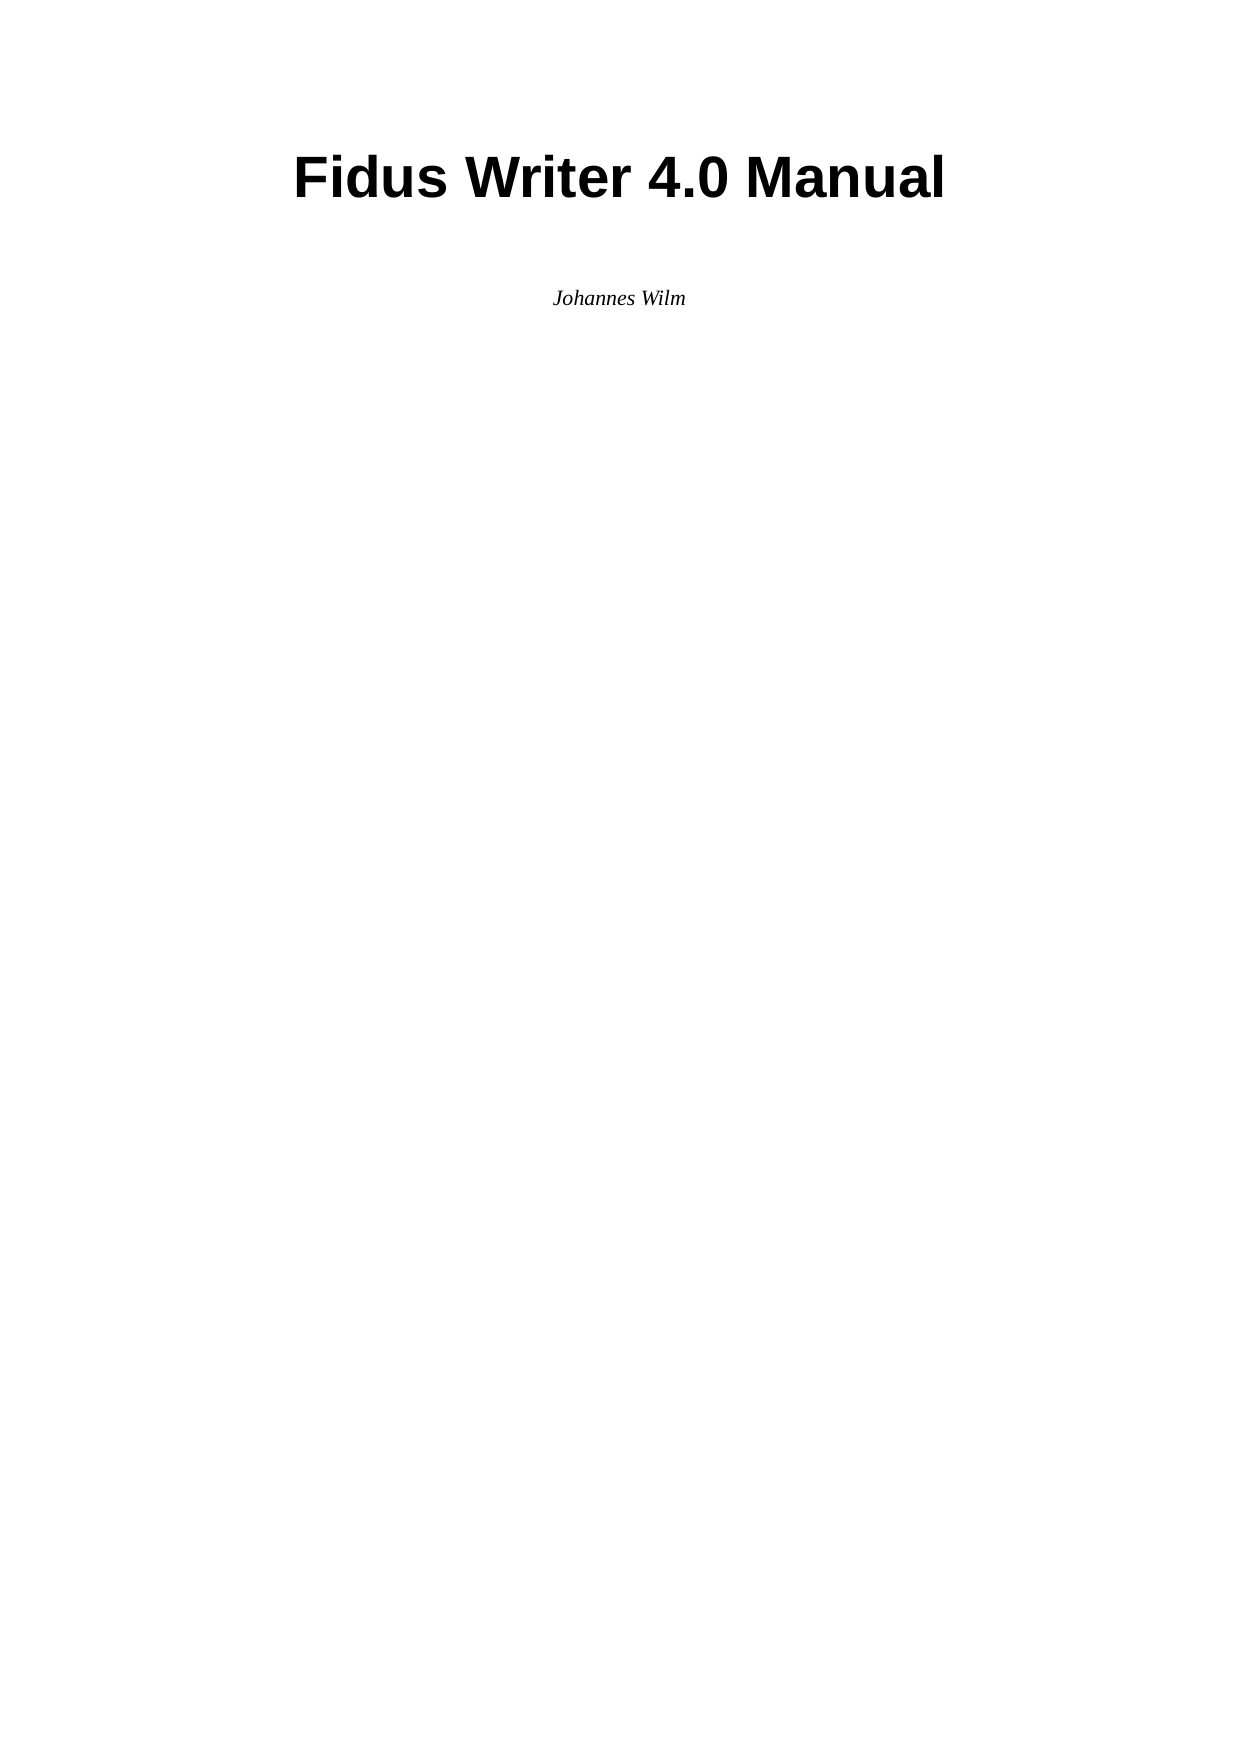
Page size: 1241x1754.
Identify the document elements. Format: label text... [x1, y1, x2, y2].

title Fidus Writer 4.0 Manual [118, 143, 1122, 210]
text Johannes Wilm [118, 284, 1122, 310]
